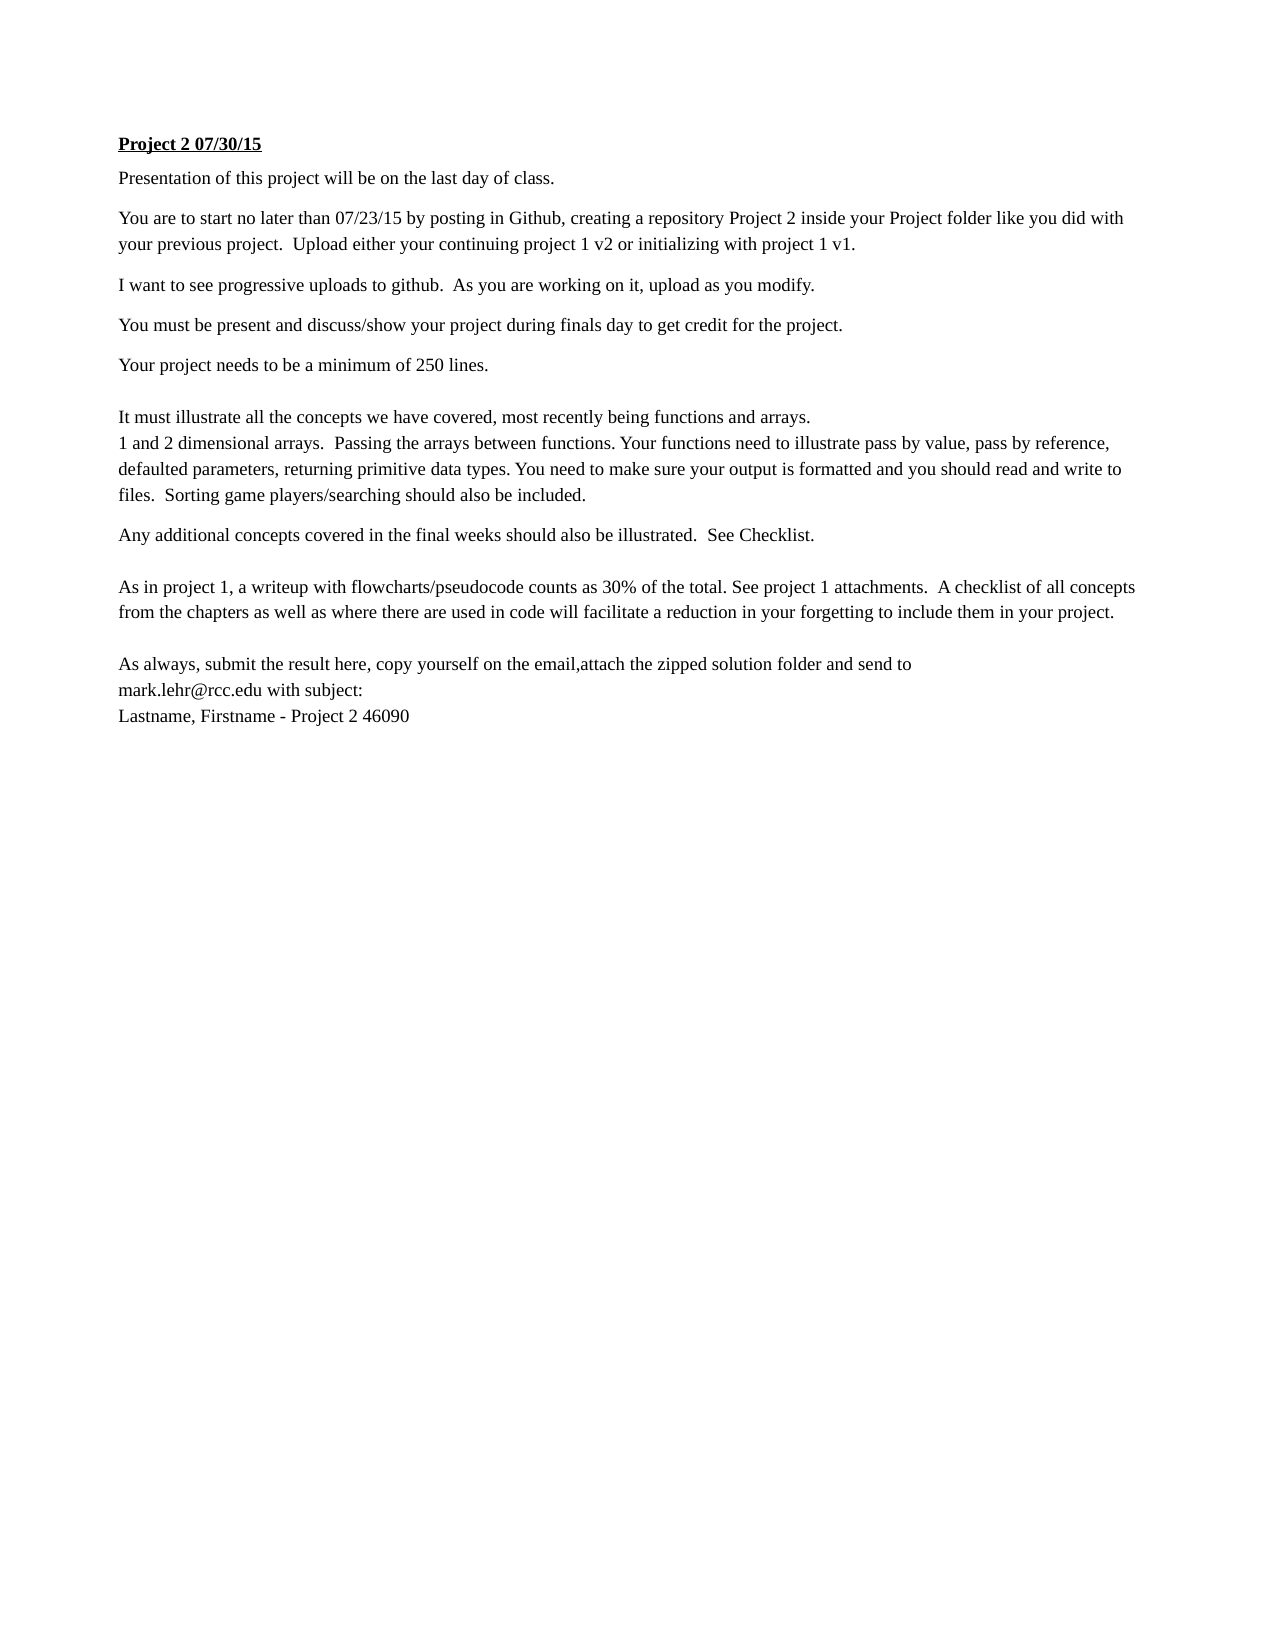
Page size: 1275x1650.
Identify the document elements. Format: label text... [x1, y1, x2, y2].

subtitle Project 2 07/30/15 [118, 133, 1157, 154]
text Your project needs to be a minimum of 250 lines. It must illustrate all the concepts we have covered, most recently being functions and arrays. 1 and 2 dimensional arrays. Passing the arrays between functions. Your functions need to illustrate pass by value, pass by reference, defaulted parameters, returning primitive data types. You need to make sure your output is formatted and you should read and write to files. Sorting game players/searching should also be included. [118, 354, 1157, 505]
text I want to see progressive uploads to github. As you are working on it, upload as you modify. [118, 273, 1157, 295]
text Presentation of this project will be on the last day of class. [118, 167, 1157, 188]
text You are to start no later than 07/23/15 by posting in Github, creating a repository Project 2 inside your Project folder like you did with your previous project. Upload either your continuing project 1 v2 or initializing with project 1 v1. [118, 207, 1157, 254]
text You must be present and discuss/show your project during finals day to get credit for the project. [118, 314, 1157, 335]
text Any additional concepts covered in the final weeks should also be illustrated. See Checklist. As in project 1, a writeup with flowcharts/pseudocode counts as 30% of the total. See project 1 attachments. A checklist of all concepts from the chapters as well as where there are used in code will facilitate a reduction in your forgetting to include them in your project. As always, submit the result here, copy yourself on the email,attach the zipped solution folder and send to mark.lehr@rcc.edu with subject: Lastname, Firstname - Project 2 46090 [118, 524, 1157, 726]
